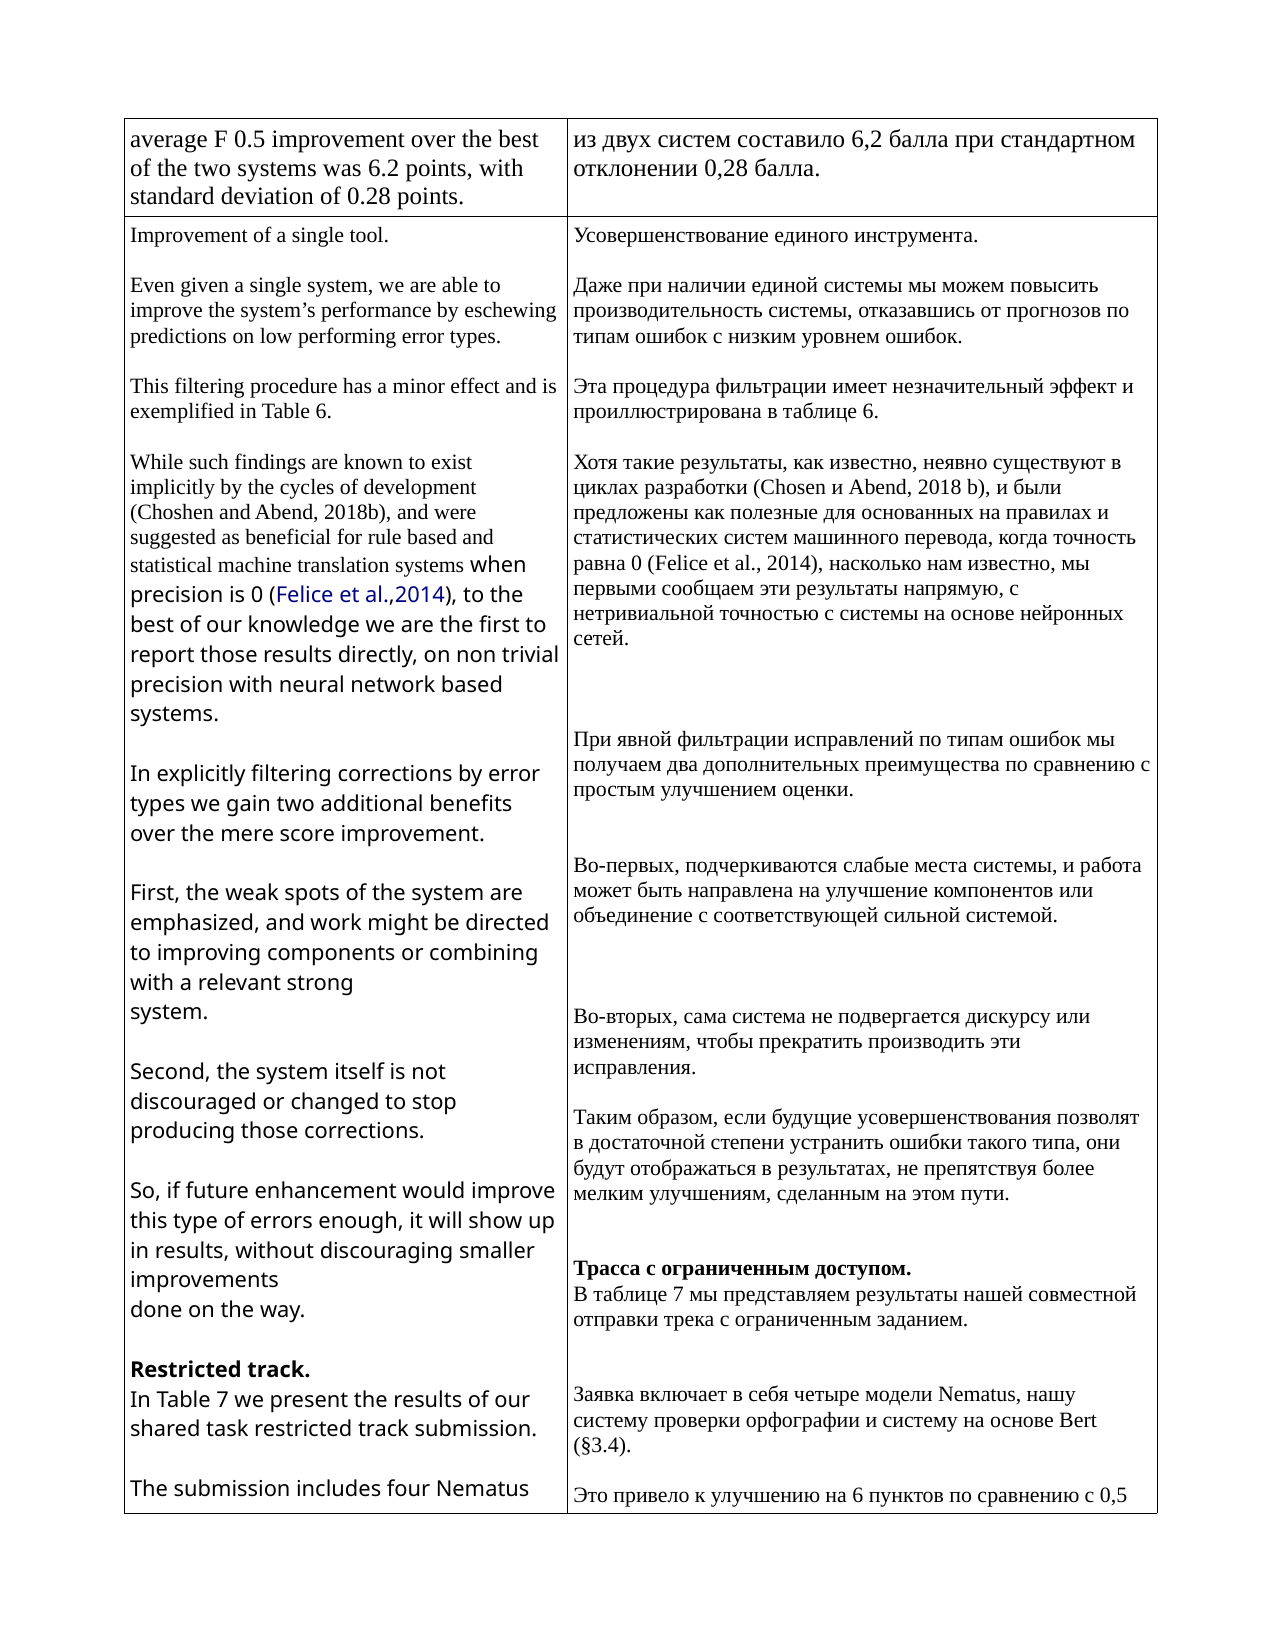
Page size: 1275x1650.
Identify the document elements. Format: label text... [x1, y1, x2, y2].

table_cell Improvement of a single tool. Even given a single system, we are able to improve the system’s performance by eschewing predictions on low performing error types. This filtering procedure has a minor effect and is exemplified in Table 6. While such findings are known to exist implicitly by the cycles of development (Choshen and Abend, 2018b), and were suggested as beneficial for rule based and statistical machine translation systems when precision is 0 (Felice et al.,2014), to the best of our knowledge we are the first to report those results directly, on non trivial precision with neural network based systems. In explicitly filtering corrections by error types we gain two additional benefits over the mere score improvement. First, the weak spots of the system are emphasized, and work might be directed to improving components or combining with a relevant strong system. Second, the system itself is not discouraged or changed to stop producing those corrections. So, if future enhancement would improve this type of errors enough, it will show up in results, without discouraging smaller improvements done on the way. Restricted track. In Table 7 we present the results of our shared task restricted track submission. The submission includes four Nematus [125, 217, 567, 1513]
table_cell Усовершенствование единого инструмента. Даже при наличии единой системы мы можем повысить производительность системы, отказавшись от прогнозов по типам ошибок с низким уровнем ошибок. Эта процедура фильтрации имеет незначительный эффект и проиллюстрирована в таблице 6. Хотя такие результаты, как известно, неявно существуют в циклах разработки (Chosen и Abend, 2018 b), и были предложены как полезные для основанных на правилах и статистических систем машинного перевода, когда точность равна 0 (Felice et al., 2014), насколько нам известно, мы первыми сообщаем эти результаты напрямую, с нетривиальной точностью с системы на основе нейронных сетей. При явной фильтрации исправлений по типам ошибок мы получаем два дополнительных преимущества по сравнению с простым улучшением оценки. Во-первых, подчеркиваются слабые места системы, и работа может быть направлена на улучшение компонентов или объединение с соответствующей сильной системой. Во-вторых, сама система не подвергается дискурсу или изменениям, чтобы прекратить производить эти исправления. Таким образом, если будущие усовершенствования позволят в достаточной степени устранить ошибки такого типа, они будут отображаться в результатах, не препятствуя более мелким улучшениям, сделанным на этом пути. Трасса с ограниченным доступом. В таблице 7 мы представляем результаты нашей совместной отправки трека с ограниченным заданием. Заявка включает в себя четыре модели Nematus, нашу систему проверки орфографии и систему на основе Bert (§3.4). Это привело к улучшению на 6 пунктов по сравнению с 0,5 [568, 217, 1157, 1513]
table_cell average F 0.5 improvement over the best of the two systems was 6.2 points, with standard deviation of 0.28 points. [125, 119, 567, 216]
table_cell из двух систем составило 6,2 балла при стандартном отклонении 0,28 балла. [568, 119, 1157, 216]
